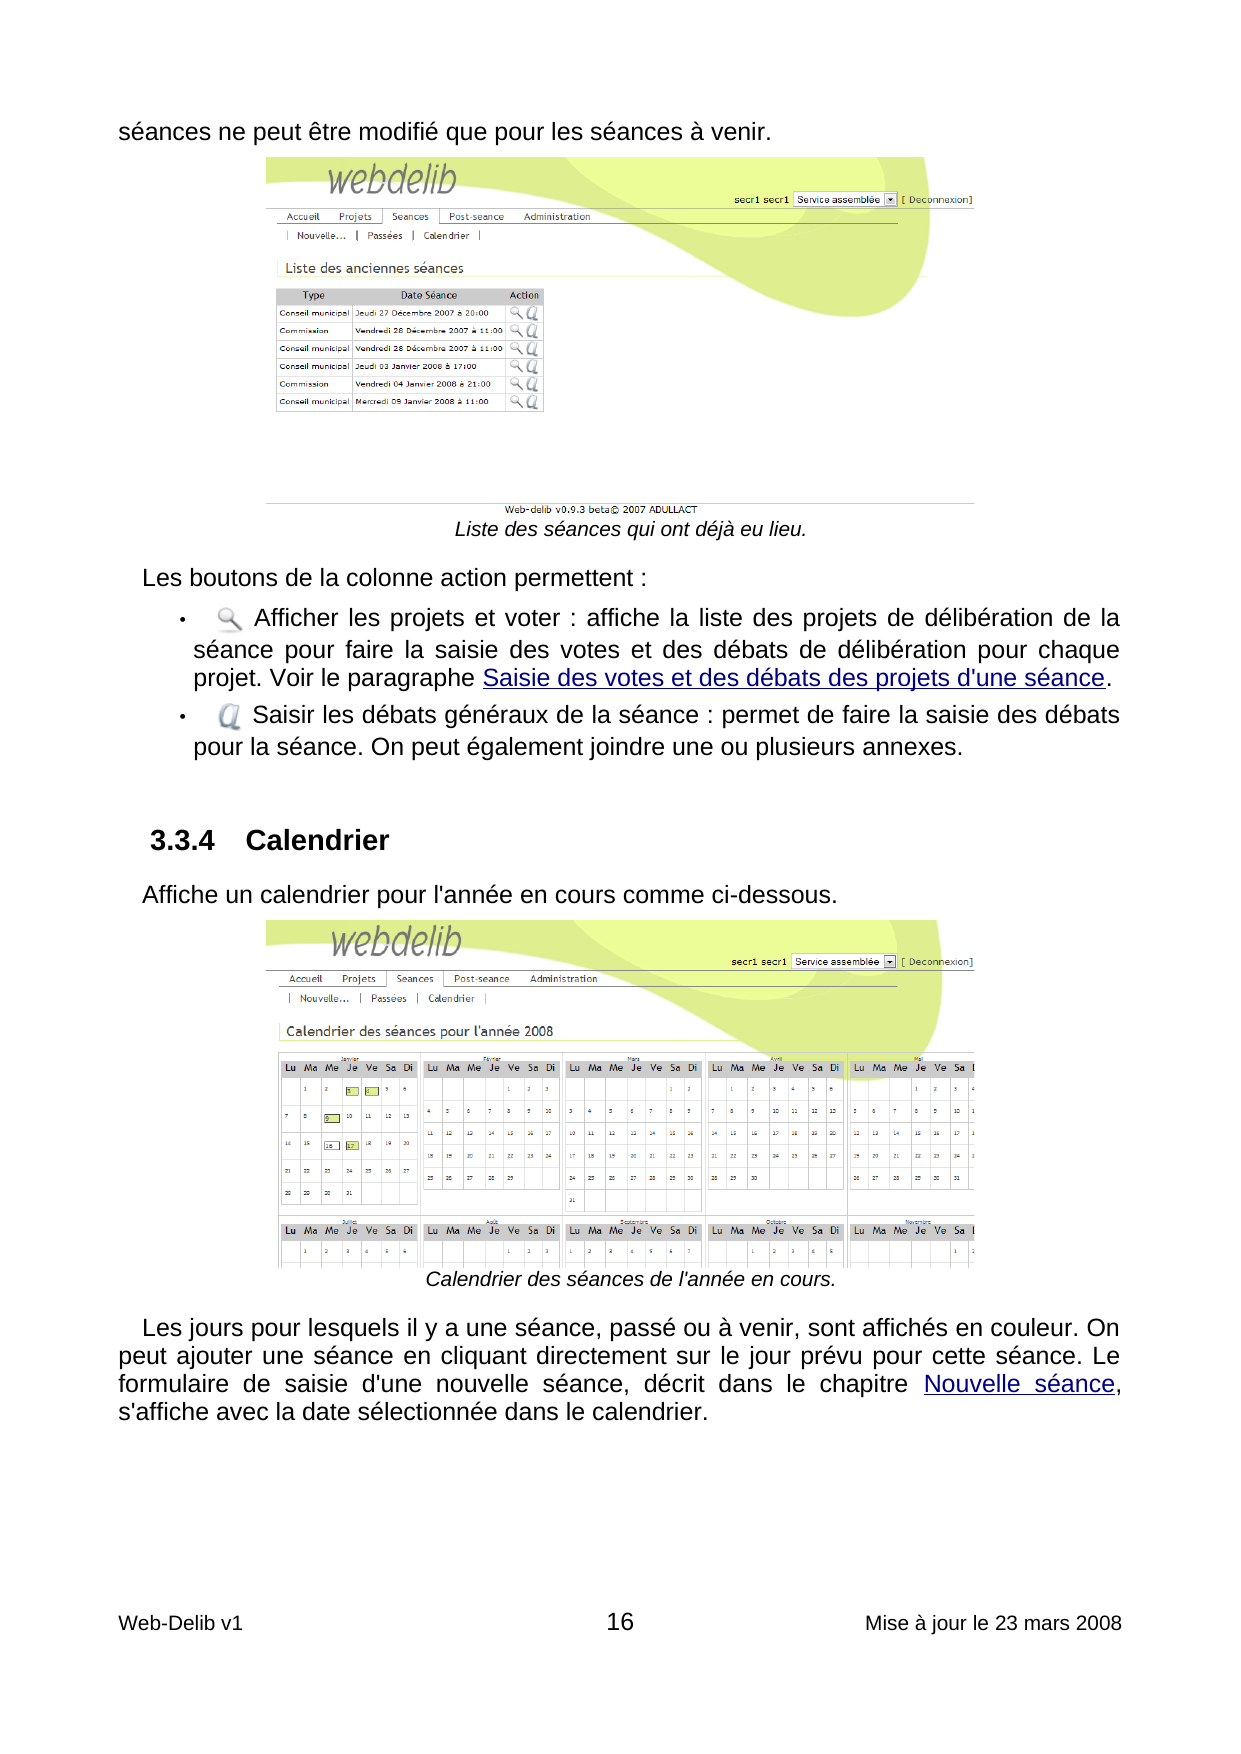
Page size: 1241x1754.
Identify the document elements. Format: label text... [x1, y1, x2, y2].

picture [216, 606, 245, 634]
list Saisir les débats généraux de la séance : permet de faire la saisie des débats pour la séance. On peut également joindre une ou plusieurs annexes. [156, 701, 1122, 759]
subtitle Calendrier [118, 823, 1122, 856]
text Calendrier des séances de l'année en cours. [118, 920, 1122, 1291]
picture [265, 920, 975, 1268]
list Afficher les projets et voter : affiche la liste des projets de délibération de la séance pour faire la saisie des votes et des débats de délibération pour chaque projet. Voir le paragraphe Saisie des votes et des débats des projets d'une séance. [156, 604, 1122, 689]
picture [265, 157, 975, 518]
picture [216, 703, 245, 731]
text Les jours pour lesquels il y a une séance, passé ou à venir, sont affichés en couleur. On peut ajouter une séance en cliquant directement sur le jour prévu pour cette séance. Le formulaire de saisie d'une nouvelle séance, décrit dans le chapitre Nouvelle séance, s'affiche avec la date sélectionnée dans le calendrier. [118, 1314, 1122, 1426]
text Affiche un calendrier pour l'année en cours comme ci-dessous. [118, 880, 1122, 908]
text séances ne peut être modifié que pour les séances à venir. [118, 118, 1122, 146]
text Liste des séances qui ont déjà eu lieu. [118, 158, 1122, 541]
text Les boutons de la colonne action permettent : [118, 564, 1122, 592]
